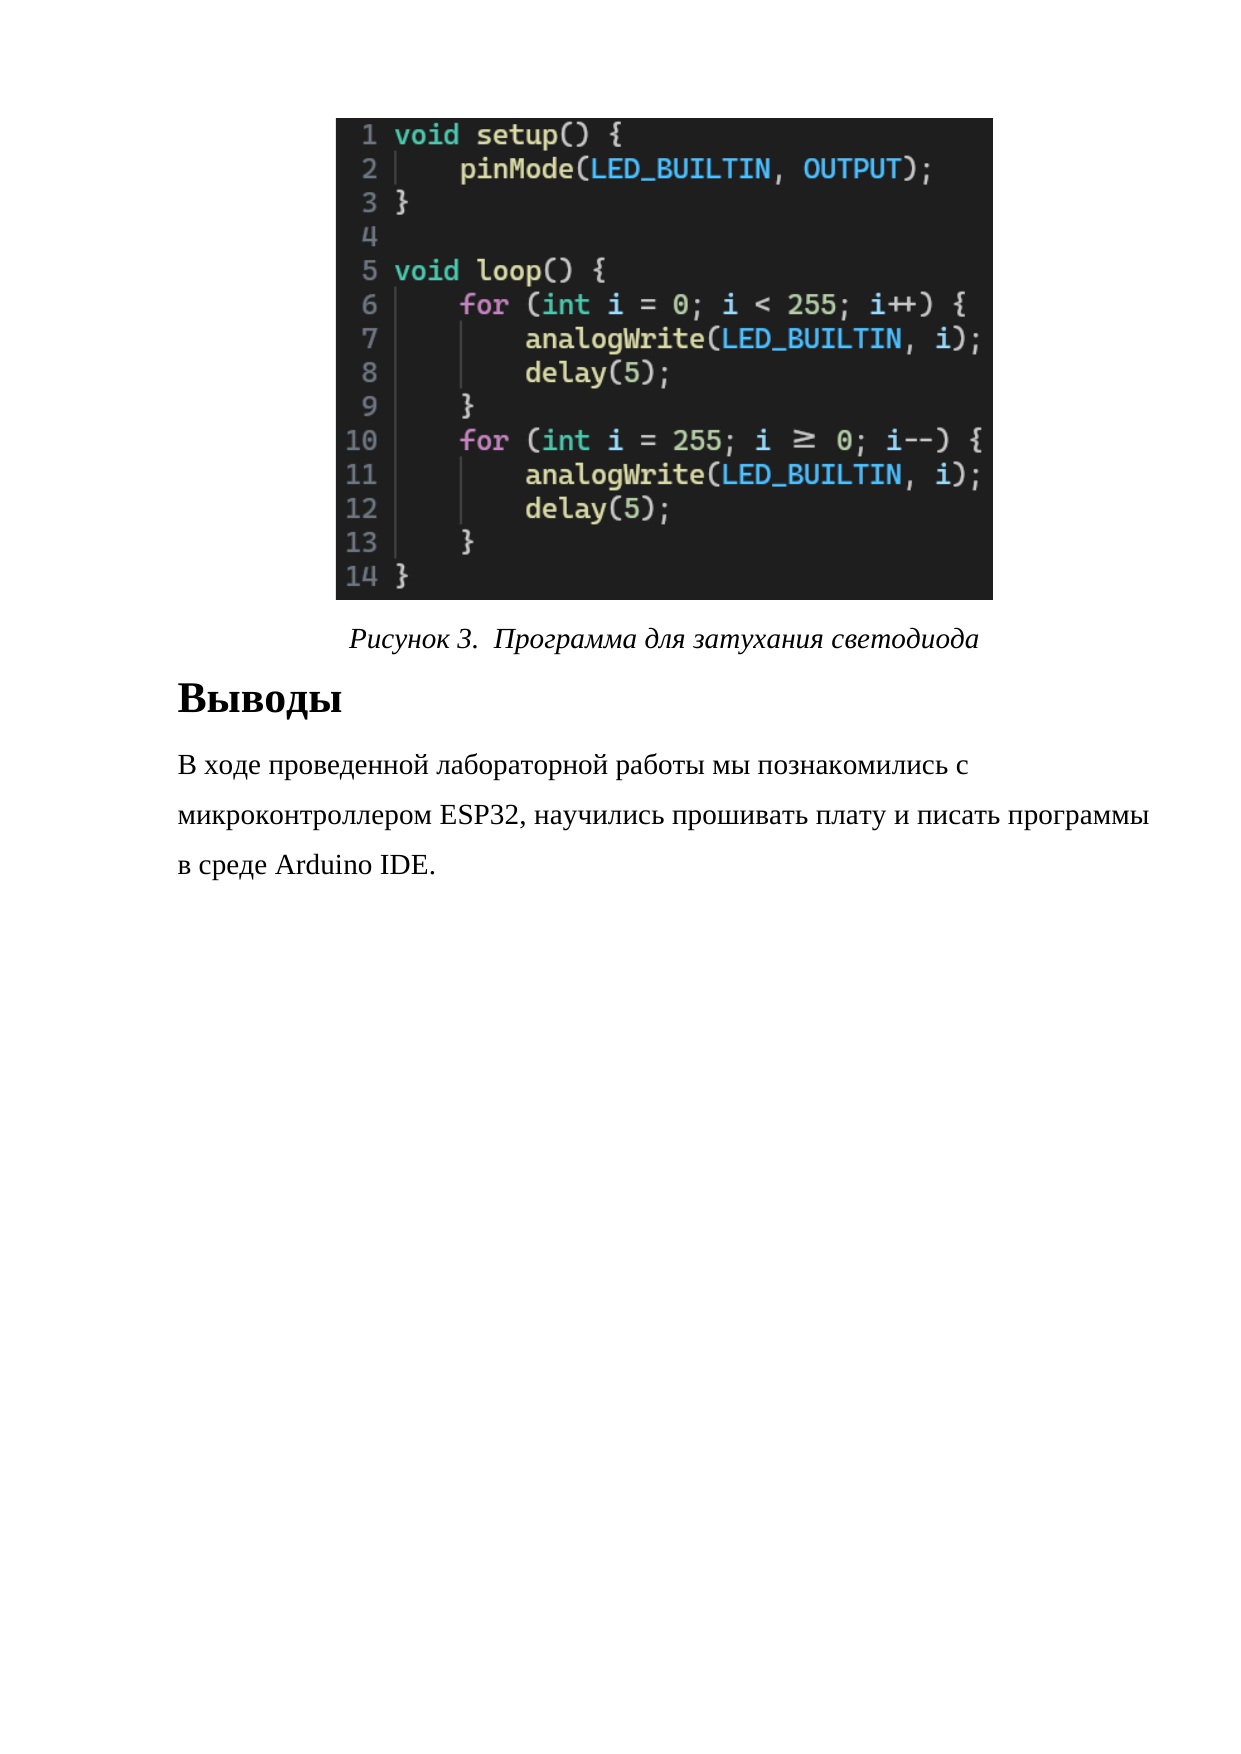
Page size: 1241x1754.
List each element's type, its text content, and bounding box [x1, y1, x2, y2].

text В ходе проведенной лабораторной работы мы познакомились с микроконтроллером ESP32, научились прошивать плату и писать программы в среде Arduino IDE. [177, 747, 1152, 881]
text Рисунок 3. Программа для затухания светодиода [177, 621, 1152, 654]
picture [335, 118, 993, 600]
text Выводы [177, 671, 1152, 722]
